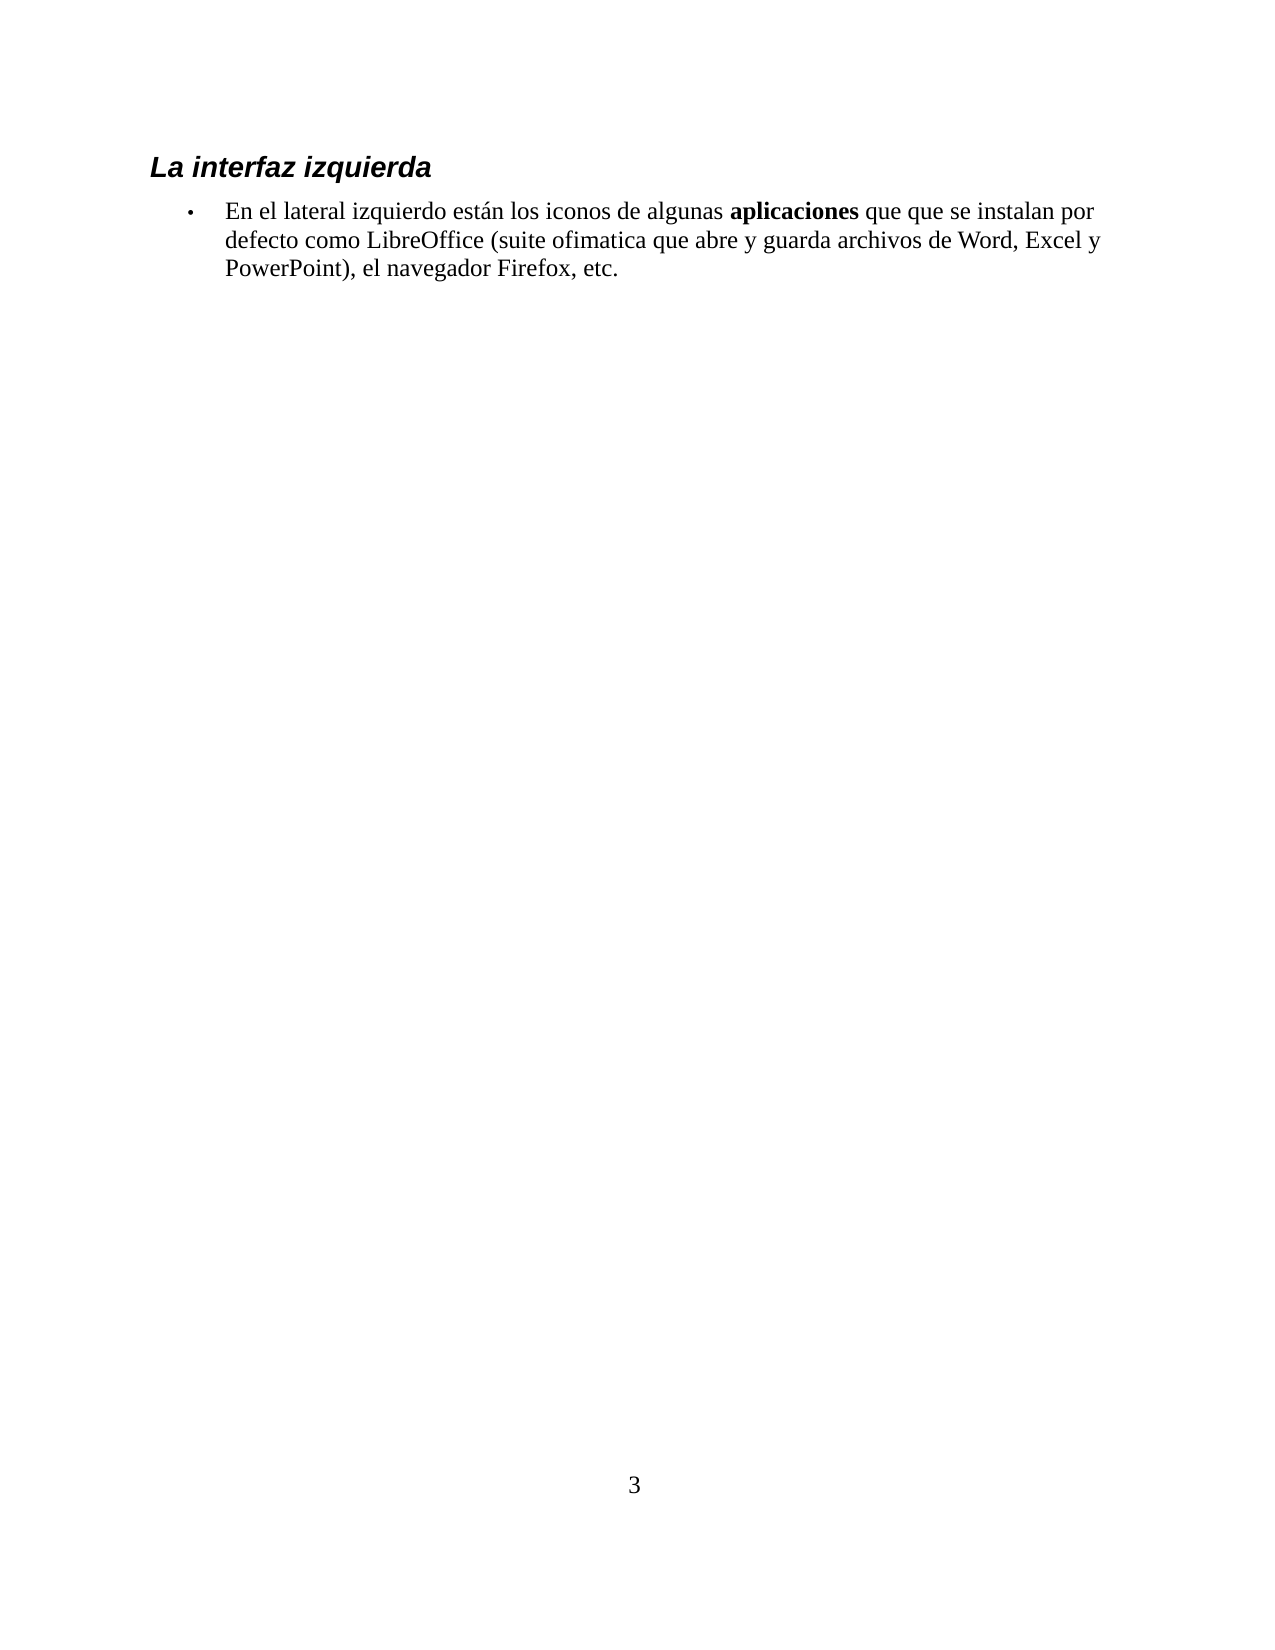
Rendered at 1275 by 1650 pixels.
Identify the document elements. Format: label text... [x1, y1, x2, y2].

subtitle La interfaz izquierda [150, 150, 1125, 183]
list En el lateral izquierdo están los iconos de algunas aplicaciones que que se instalan por defecto como LibreOffice (suite ofimatica que abre y guarda archivos de Word, Excel y PowerPoint), el navegador Firefox, etc. [187, 196, 1125, 282]
